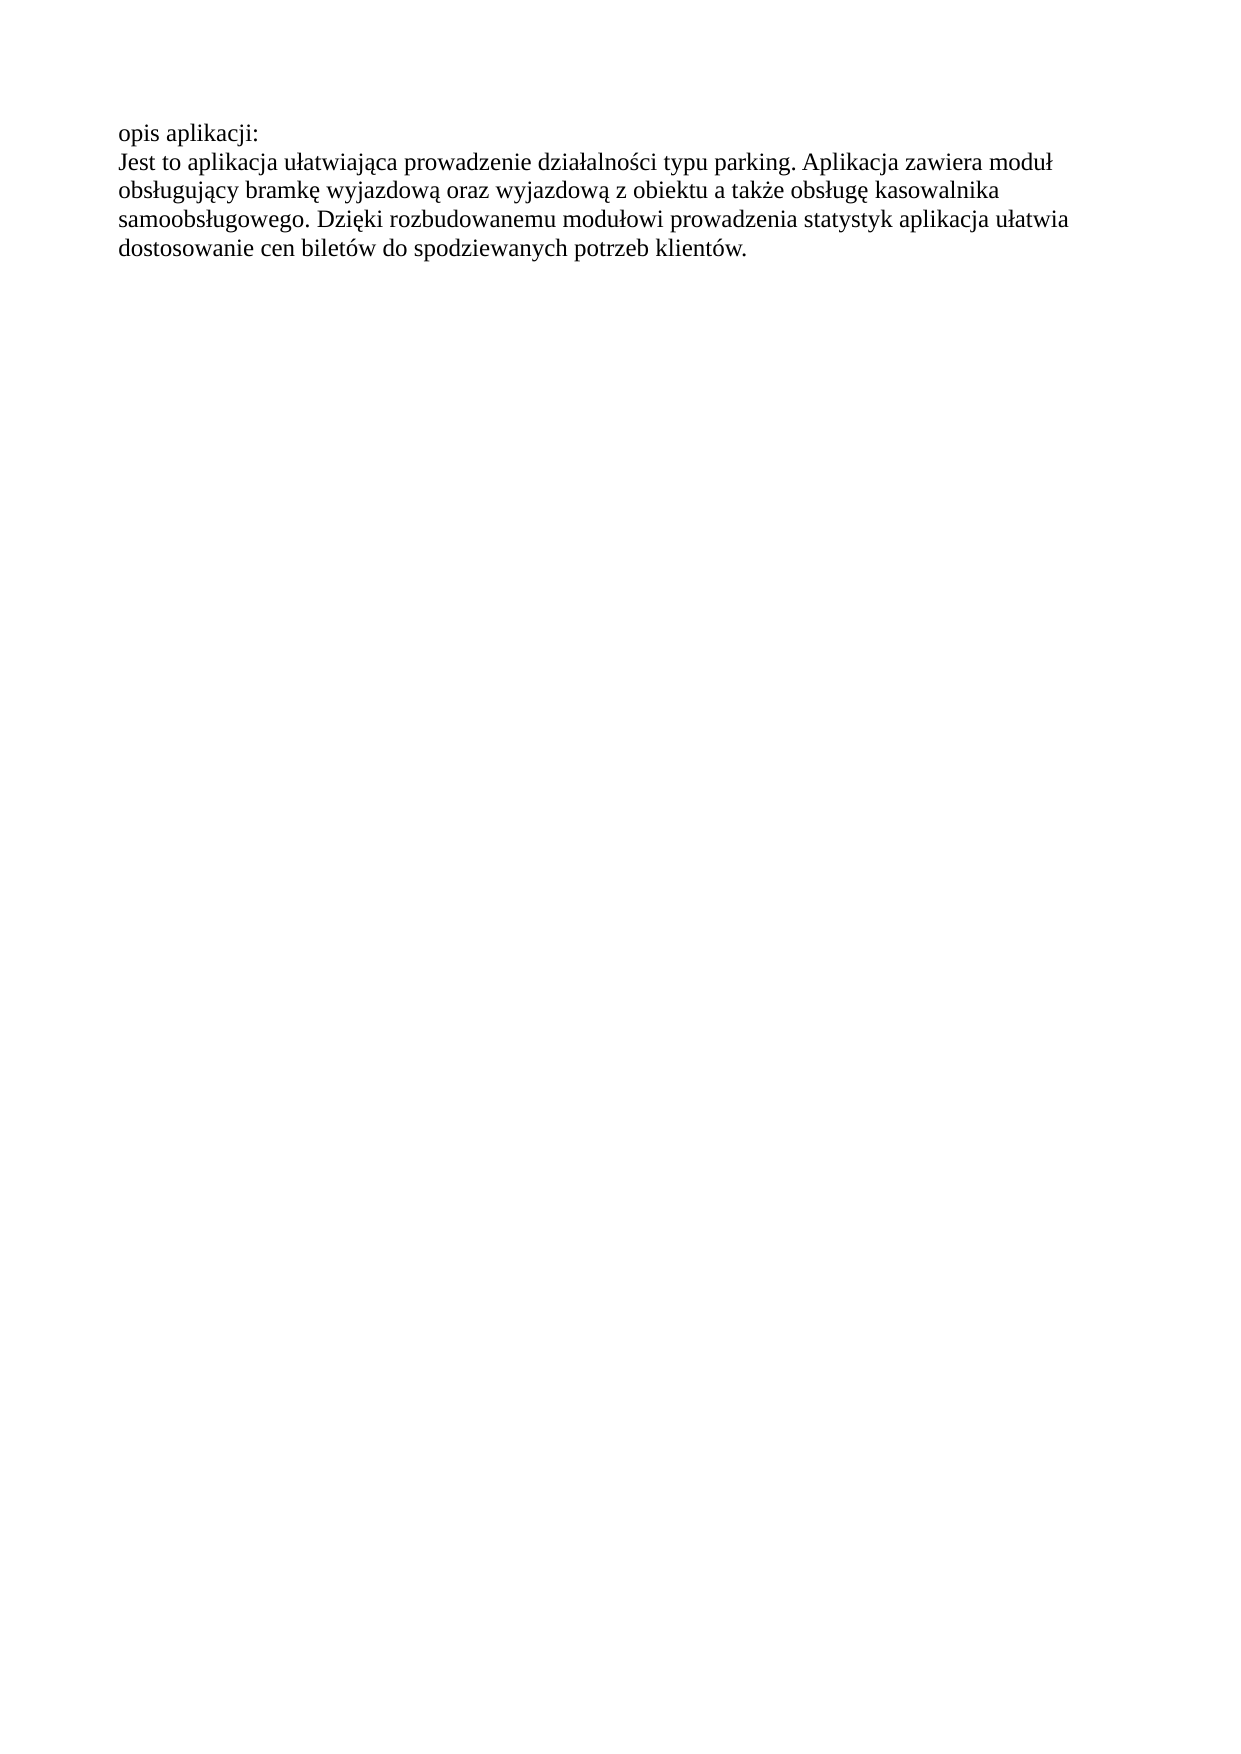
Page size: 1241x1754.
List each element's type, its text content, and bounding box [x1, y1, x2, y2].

text Jest to aplikacja ułatwiająca prowadzenie działalności typu parking. Aplikacja zawiera moduł obsługujący bramkę wyjazdową oraz wyjazdową z obiektu a także obsługę kasowalnika samoobsługowego. Dzięki rozbudowanemu modułowi prowadzenia statystyk aplikacja ułatwia dostosowanie cen biletów do spodziewanych potrzeb klientów. [118, 147, 1122, 262]
text opis aplikacji: [118, 118, 1122, 147]
